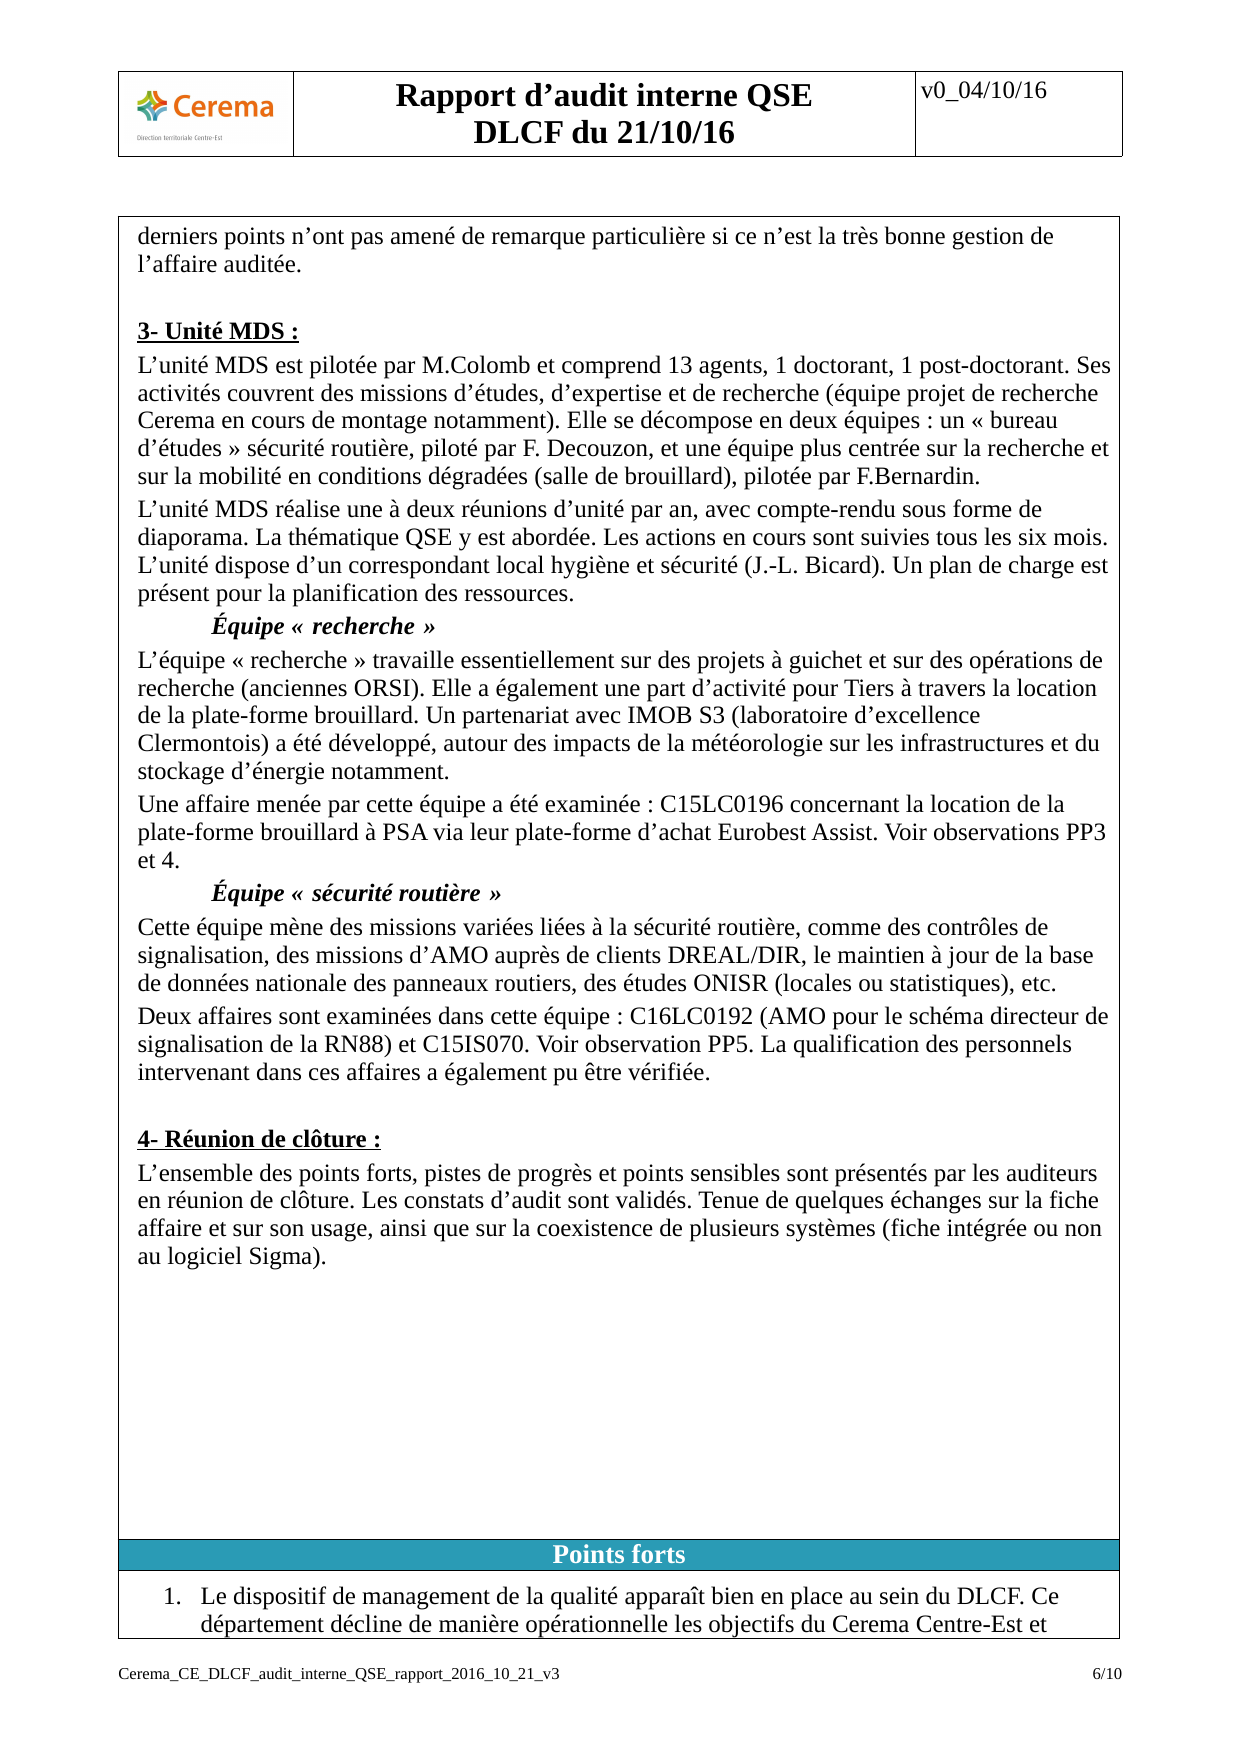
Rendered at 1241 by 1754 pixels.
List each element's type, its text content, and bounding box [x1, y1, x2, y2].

table_cell Le dispositif de management de la qualité apparaît bien en place au sein du DLCF. Ce département décline de manière opérationnelle les objectifs du Cerema Centre-Est et [119, 1571, 1119, 1638]
picture [123, 76, 288, 144]
table_header derniers points n’ont pas amené de remarque particulière si ce n’est la très bonne gestion de l’affaire auditée. 3- Unité MDS : L’unité MDS est pilotée par M.Colomb et comprend 13 agents, 1 doctorant, 1 post-doctorant. Ses activités couvrent des missions d’études, d’expertise et de recherche (équipe projet de recherche Cerema en cours de montage notamment). Elle se décompose en deux équipes : un « bureau d’études » sécurité routière, piloté par F. Decouzon, et une équipe plus centrée sur la recherche et sur la mobilité en conditions dégradées (salle de brouillard), pilotée par F.Bernardin. L’unité MDS réalise une à deux réunions d’unité par an, avec compte-rendu sous forme de diaporama. La thématique QSE y est abordée. Les actions en cours sont suivies tous les six mois. L’unité dispose d’un correspondant local hygiène et sécurité (J.-L. Bicard). Un plan de charge est présent pour la planification des ressources. Équipe « recherche » L’équipe « recherche » travaille essentiellement sur des projets à guichet et sur des opérations de recherche (anciennes ORSI). Elle a également une part d’activité pour Tiers à travers la location de la plate-forme brouillard. Un partenariat avec IMOB S3 (laboratoire d’excellence Clermontois) a été développé, autour des impacts de la météorologie sur les infrastructures et du stockage d’énergie notamment. Une affaire menée par cette équipe a été examinée : C15LC0196 concernant la location de la plate-forme brouillard à PSA via leur plate-forme d’achat Eurobest Assist. Voir observations PP3 et 4. Équipe « sécurité routière » Cette équipe mène des missions variées liées à la sécurité routière, comme des contrôles de signalisation, des missions d’AMO auprès de clients DREAL/DIR, le maintien à jour de la base de données nationale des panneaux routiers, des études ONISR (locales ou statistiques), etc. Deux affaires sont examinées dans cette équipe : C16LC0192 (AMO pour le schéma directeur de signalisation de la RN88) et C15IS070. Voir observation PP5. La qualification des personnels intervenant dans ces affaires a également pu être vérifiée. 4- Réunion de clôture : L’ensemble des points forts, pistes de progrès et points sensibles sont présentés par les auditeurs en réunion de clôture. Les constats d’audit sont validés. Tenue de quelques échanges sur la fiche affaire et sur son usage, ainsi que sur la coexistence de plusieurs systèmes (fiche intégrée ou non au logiciel Sigma). [119, 217, 1119, 1539]
table_cell Points forts [119, 1540, 1119, 1570]
